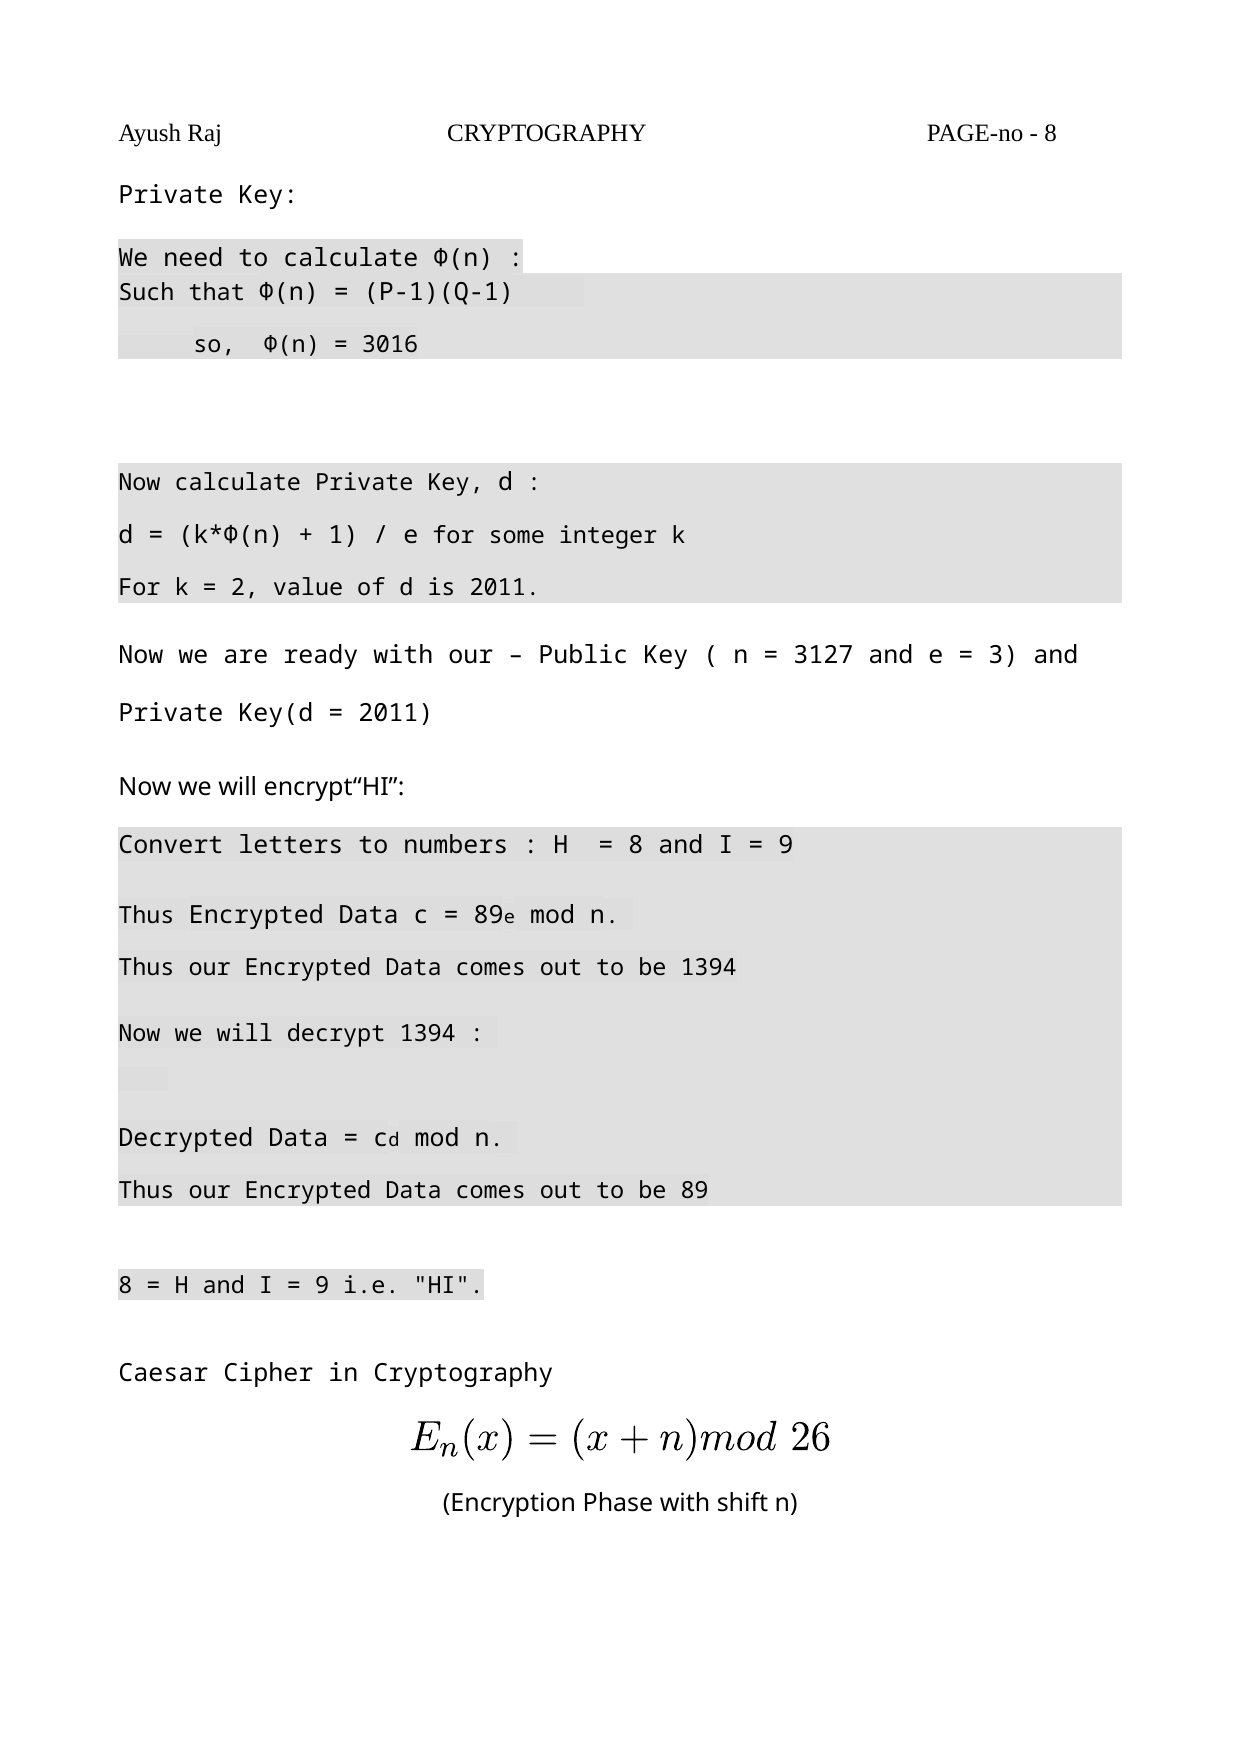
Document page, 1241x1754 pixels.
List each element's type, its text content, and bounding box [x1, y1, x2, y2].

text We need to calculate Φ(n) : [118, 239, 1122, 273]
subtitle Caesar Cipher in Cryptography [118, 1354, 1122, 1388]
text Such that Φ(n) = (P-1)(Q-1) [118, 273, 1122, 307]
text Now we will decrypt 1394 : [118, 1016, 1122, 1048]
list For k = 2, value of d is 2011. [118, 571, 1122, 603]
text so, Φ(n) = 3016 [118, 327, 1122, 359]
text (Encryption Phase with shift n) [118, 1418, 1122, 1519]
list Now we will encrypt“HI”: [118, 769, 1122, 803]
list d = (k*Φ(n) + 1) / e for some integer k [118, 517, 1122, 551]
text Private Key: [118, 176, 1122, 210]
list Thus Encrypted Data c = 89e mod n. [118, 896, 1122, 931]
list Convert letters to numbers : H = 8 and I = 9 [118, 827, 1122, 861]
list Thus our Encrypted Data comes out to be 1394 [118, 950, 1122, 982]
text Decrypted Data = cd mod n. [118, 1120, 1122, 1154]
list Now we are ready with our – Public Key ( n = 3127 and e = 3) and Private Key(d = 2011) [118, 637, 1122, 729]
text 8 = H and I = 9 i.e. "HI". [118, 1240, 1122, 1300]
list Now calculate Private Key, d : [118, 463, 1122, 497]
text Thus our Encrypted Data comes out to be 89 [118, 1173, 1122, 1206]
